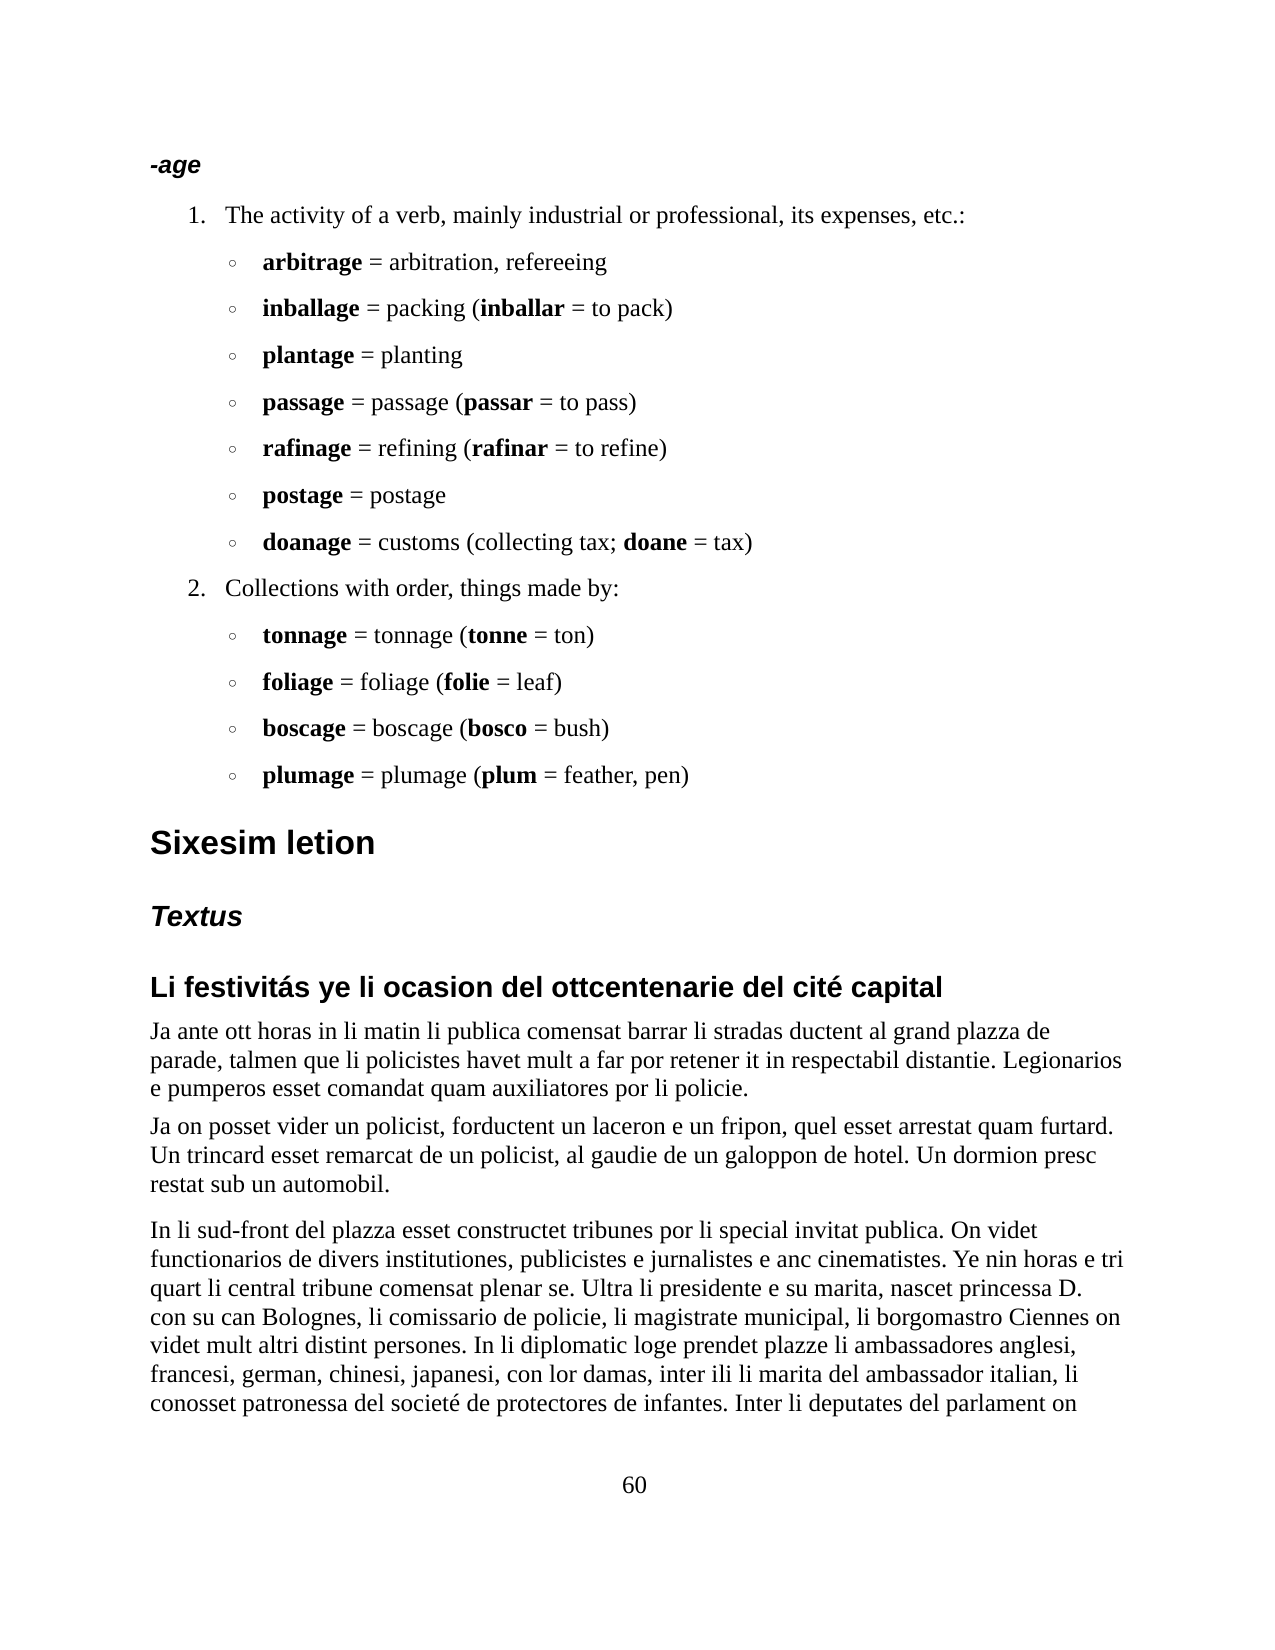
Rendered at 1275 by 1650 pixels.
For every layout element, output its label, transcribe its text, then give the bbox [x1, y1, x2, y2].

text Ja on posset vider un policist, forductent un laceron e un fripon, quel esset arrestat quam furtard. Un trincard esset remarcat de un policist, al gaudie de un galoppon de hotel. Un dormion presc restat sub un automobil. [150, 1111, 1125, 1197]
list doanage = customs (collecting tax; doane = tax) [225, 527, 1125, 555]
subtitle Li festivitás ye li ocasion del ottcentenarie del cité capital [150, 970, 1125, 1003]
list boscage = boscage (bosco = bush) [225, 713, 1125, 742]
list plantage = planting [225, 340, 1125, 369]
subtitle -age [150, 150, 1125, 178]
list Collections with order, things made by: [187, 573, 1125, 602]
text Ja ante ott horas in li matin li publica comensat barrar li stradas ductent al grand plazza de parade, talmen que li policistes havet mult a far por retener it in respectabil distantie. Legionarios e pumperos esset comandat quam auxiliatores por li policie. [150, 1016, 1125, 1102]
list The activity of a verb, mainly industrial or professional, its expenses, etc.: [187, 200, 1125, 229]
list arbitrage = arbitration, refereeing [225, 247, 1125, 275]
list rafinage = refining (rafinar = to refine) [225, 433, 1125, 462]
subtitle Sixesim letion [150, 823, 1125, 861]
list inballage = packing (inballar = to pack) [225, 293, 1125, 322]
list passage = passage (passar = to pass) [225, 387, 1125, 415]
list plumage = plumage (plum = feather, pen) [225, 760, 1125, 789]
list tonnage = tonnage (tonne = ton) [225, 620, 1125, 649]
list foliage = foliage (folie = leaf) [225, 667, 1125, 695]
text In li sud-front del plazza esset constructet tribunes por li special invitat publica. On videt functionarios de divers institutiones, publicistes e jurnalistes e anc cinematistes. Ye nin horas e tri quart li central tribune comensat plenar se. Ultra li presidente e su marita, nascet princessa D. con su can Bolognes, li comissario de policie, li magistrate municipal, li borgomastro Ciennes on videt mult altri distint persones. In li diplomatic loge prendet plazze li ambassadores anglesi, francesi, german, chinesi, japanesi, con lor damas, inter ili li marita del ambassador italian, li conosset patronessa del societé de protectores de infantes. Inter li deputates del parlament on [150, 1215, 1125, 1417]
subtitle Textus [150, 899, 1125, 932]
list postage = postage [225, 480, 1125, 509]
